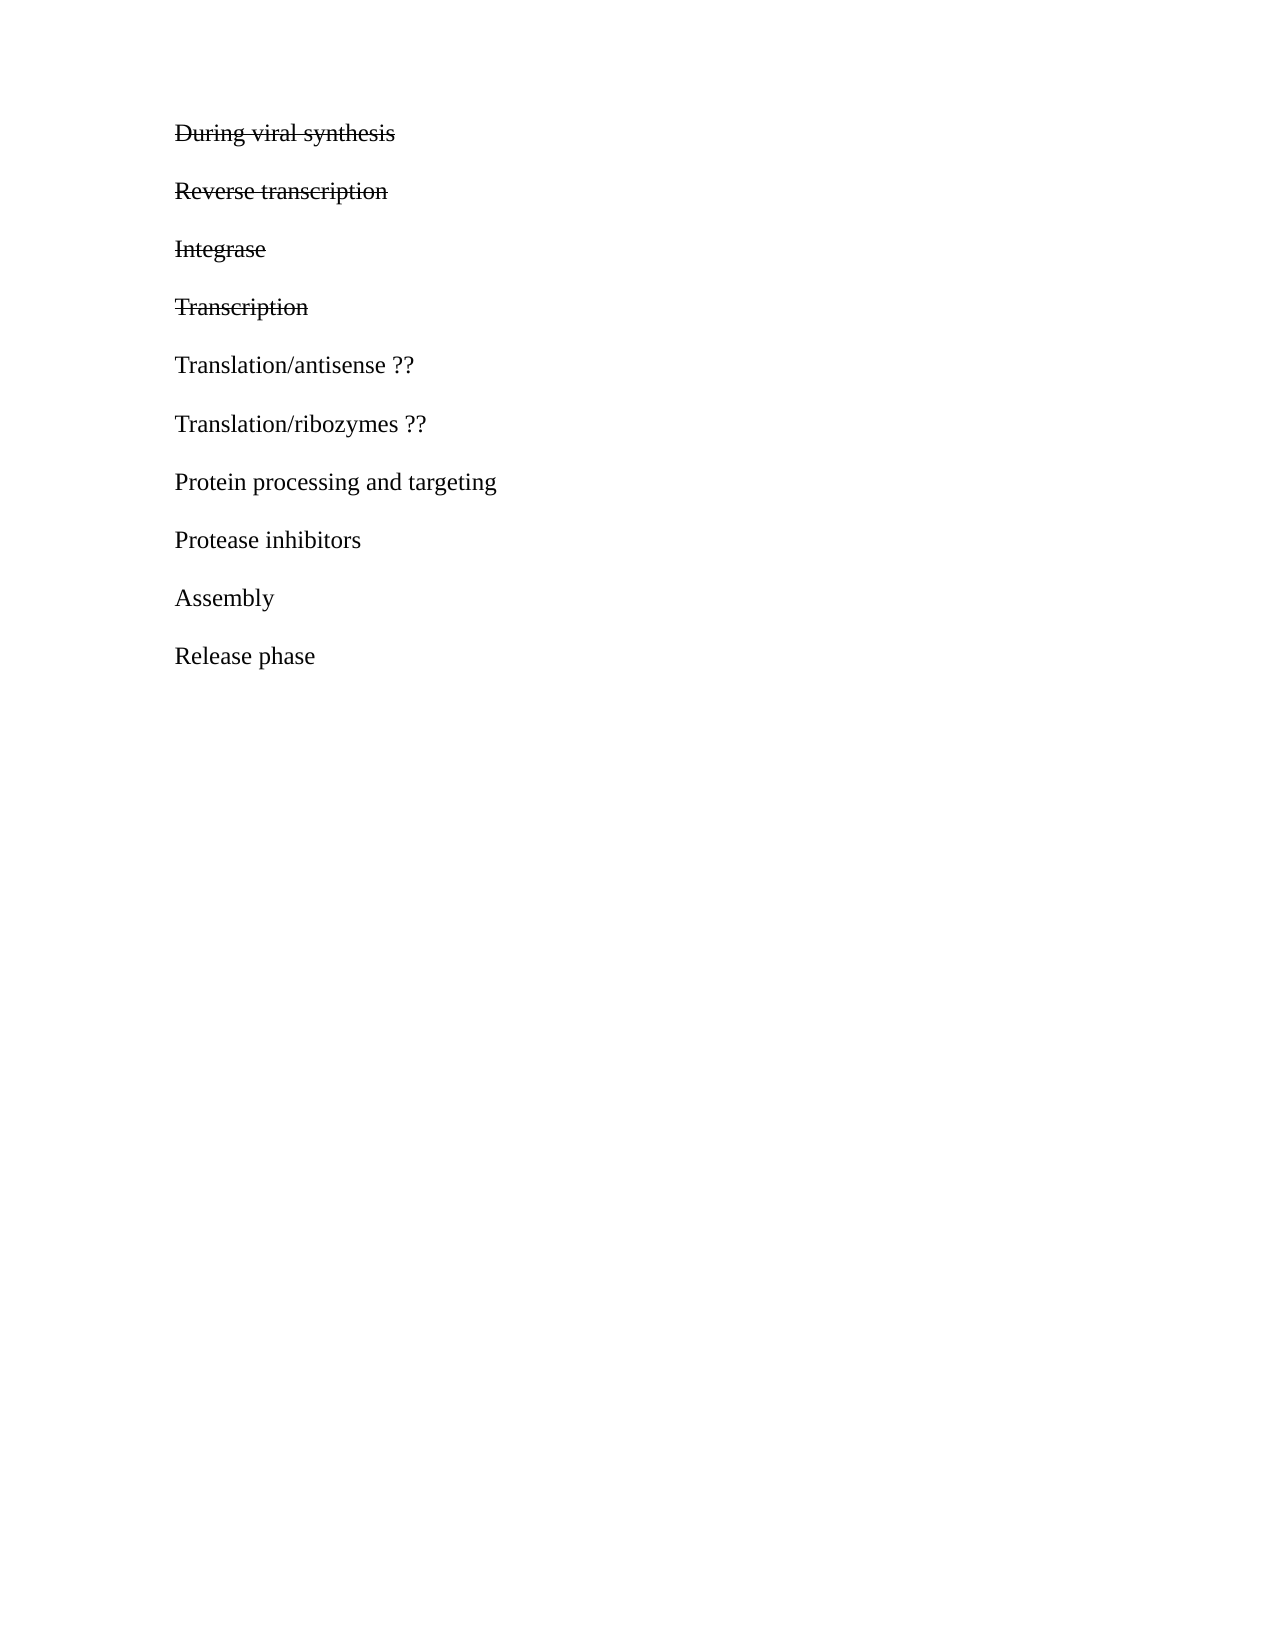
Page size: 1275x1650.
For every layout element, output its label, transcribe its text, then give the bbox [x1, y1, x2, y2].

text Protease inhibitors [174, 525, 1157, 554]
text Transcription [174, 292, 1157, 321]
text Translation/ribozymes ?? [174, 409, 1157, 437]
text Reverse transcription [174, 176, 1157, 205]
text During viral synthesis [174, 118, 1157, 147]
text Assembly [174, 583, 1157, 612]
text Release phase [174, 641, 1157, 670]
text Translation/antisense ?? [174, 351, 1157, 379]
text Integrase [174, 234, 1157, 263]
text Protein processing and targeting [174, 467, 1157, 496]
